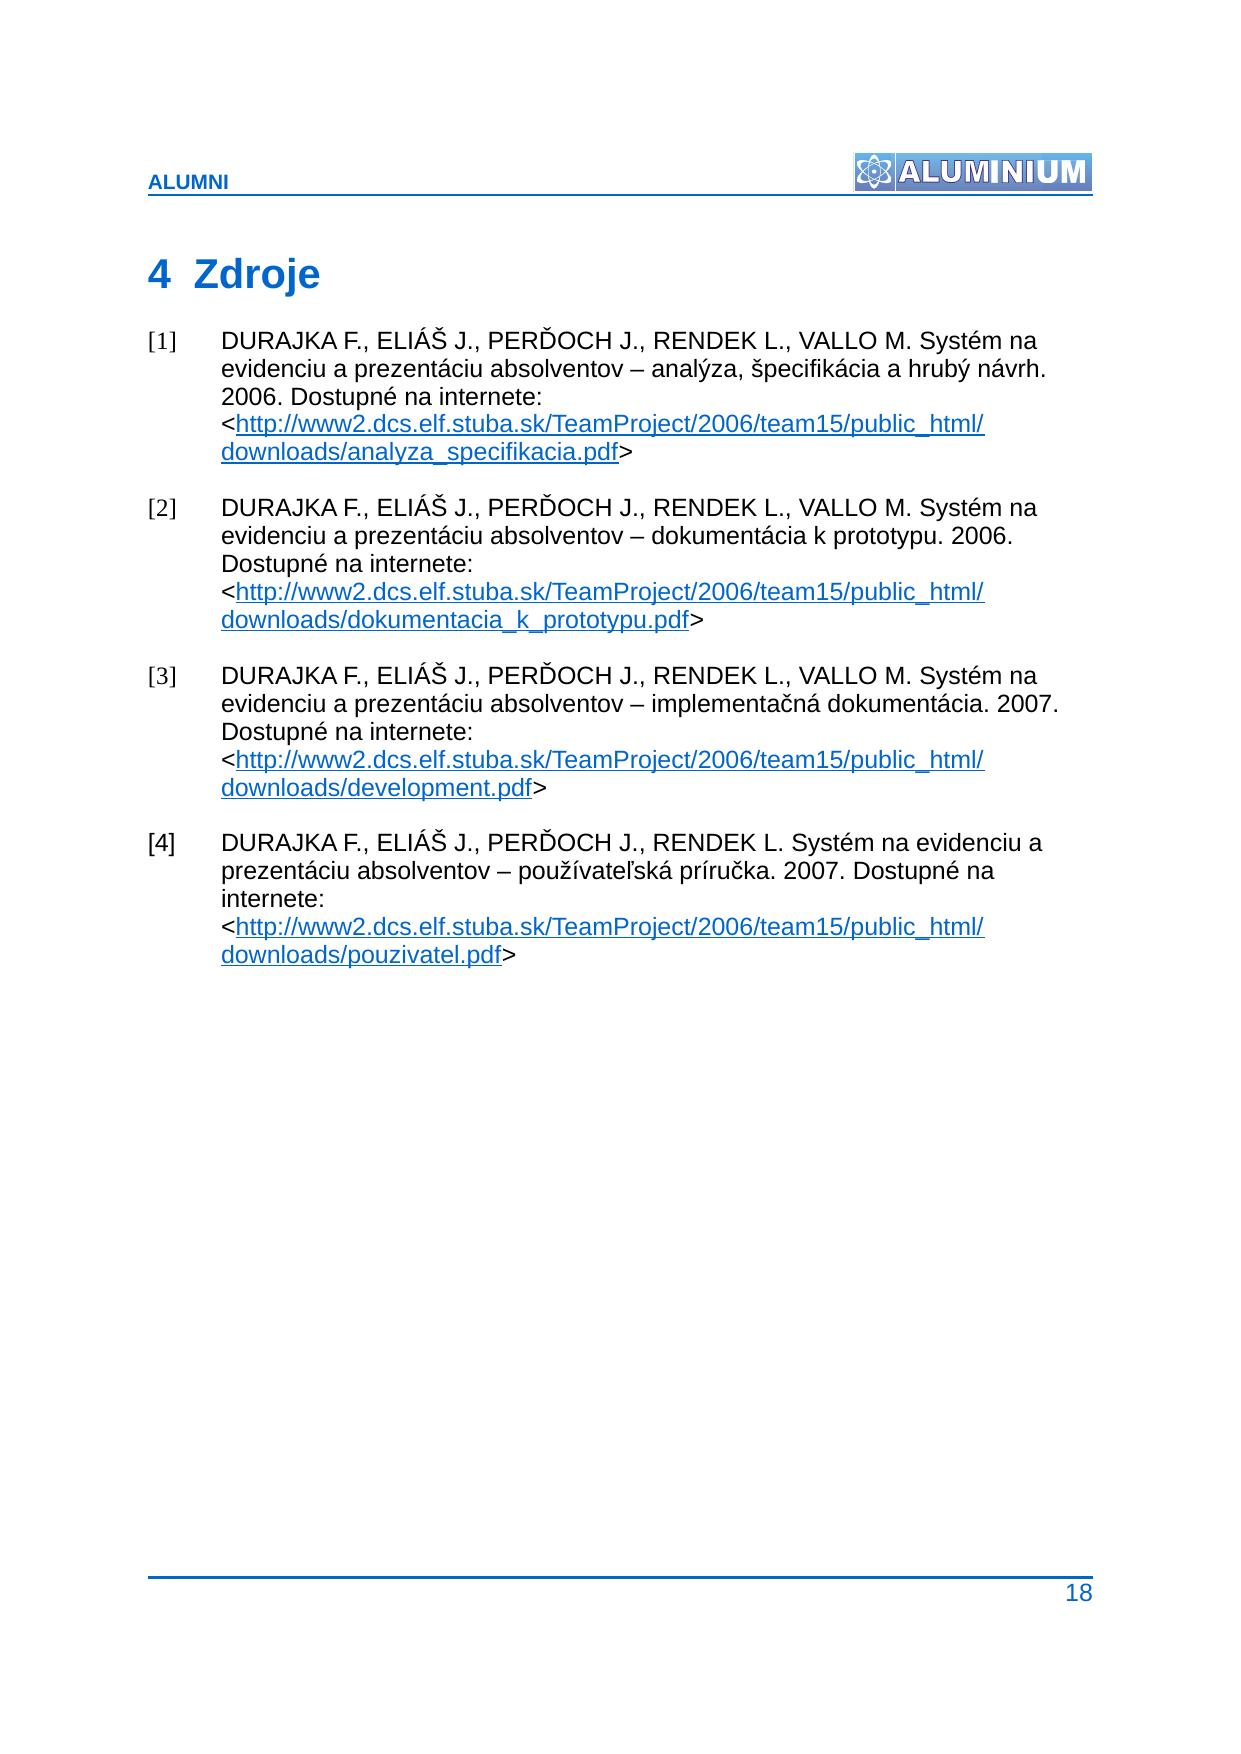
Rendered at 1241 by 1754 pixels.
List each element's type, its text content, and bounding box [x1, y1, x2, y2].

list DURAJKA F., ELIÁŠ J., PERĎOCH J., RENDEK L. Systém na evidenciu a prezentáciu absolventov – používateľská príručka. 2007. Dostupné na internete: <http://www2.dcs.elf.stuba.sk/TeamProject/2006/team15/public_html/downloads/pouzivatel.pdf> [148, 829, 1093, 969]
list DURAJKA F., ELIÁŠ J., PERĎOCH J., RENDEK L., VALLO M. Systém na evidenciu a prezentáciu absolventov – implementačná dokumentácia. 2007. Dostupné na internete: <http://www2.dcs.elf.stuba.sk/TeamProject/2006/team15/public_html/downloads/development.pdf> [148, 662, 1093, 829]
list DURAJKA F., ELIÁŠ J., PERĎOCH J., RENDEK L., VALLO M. Systém na evidenciu a prezentáciu absolventov – dokumentácia k prototypu. 2006. Dostupné na internete: <http://www2.dcs.elf.stuba.sk/TeamProject/2006/team15/public_html/downloads/dokumentacia_k_prototypu.pdf> [148, 494, 1093, 634]
subtitle Zdroje [148, 250, 1093, 297]
list DURAJKA F., ELIÁŠ J., PERĎOCH J., RENDEK L., VALLO M. Systém na evidenciu a prezentáciu absolventov – analýza, špecifikácia a hrubý návrh. 2006. Dostupné na internete: <http://www2.dcs.elf.stuba.sk/TeamProject/2006/team15/public_html/downloads/analyza_specifikacia.pdf> [148, 326, 1093, 466]
